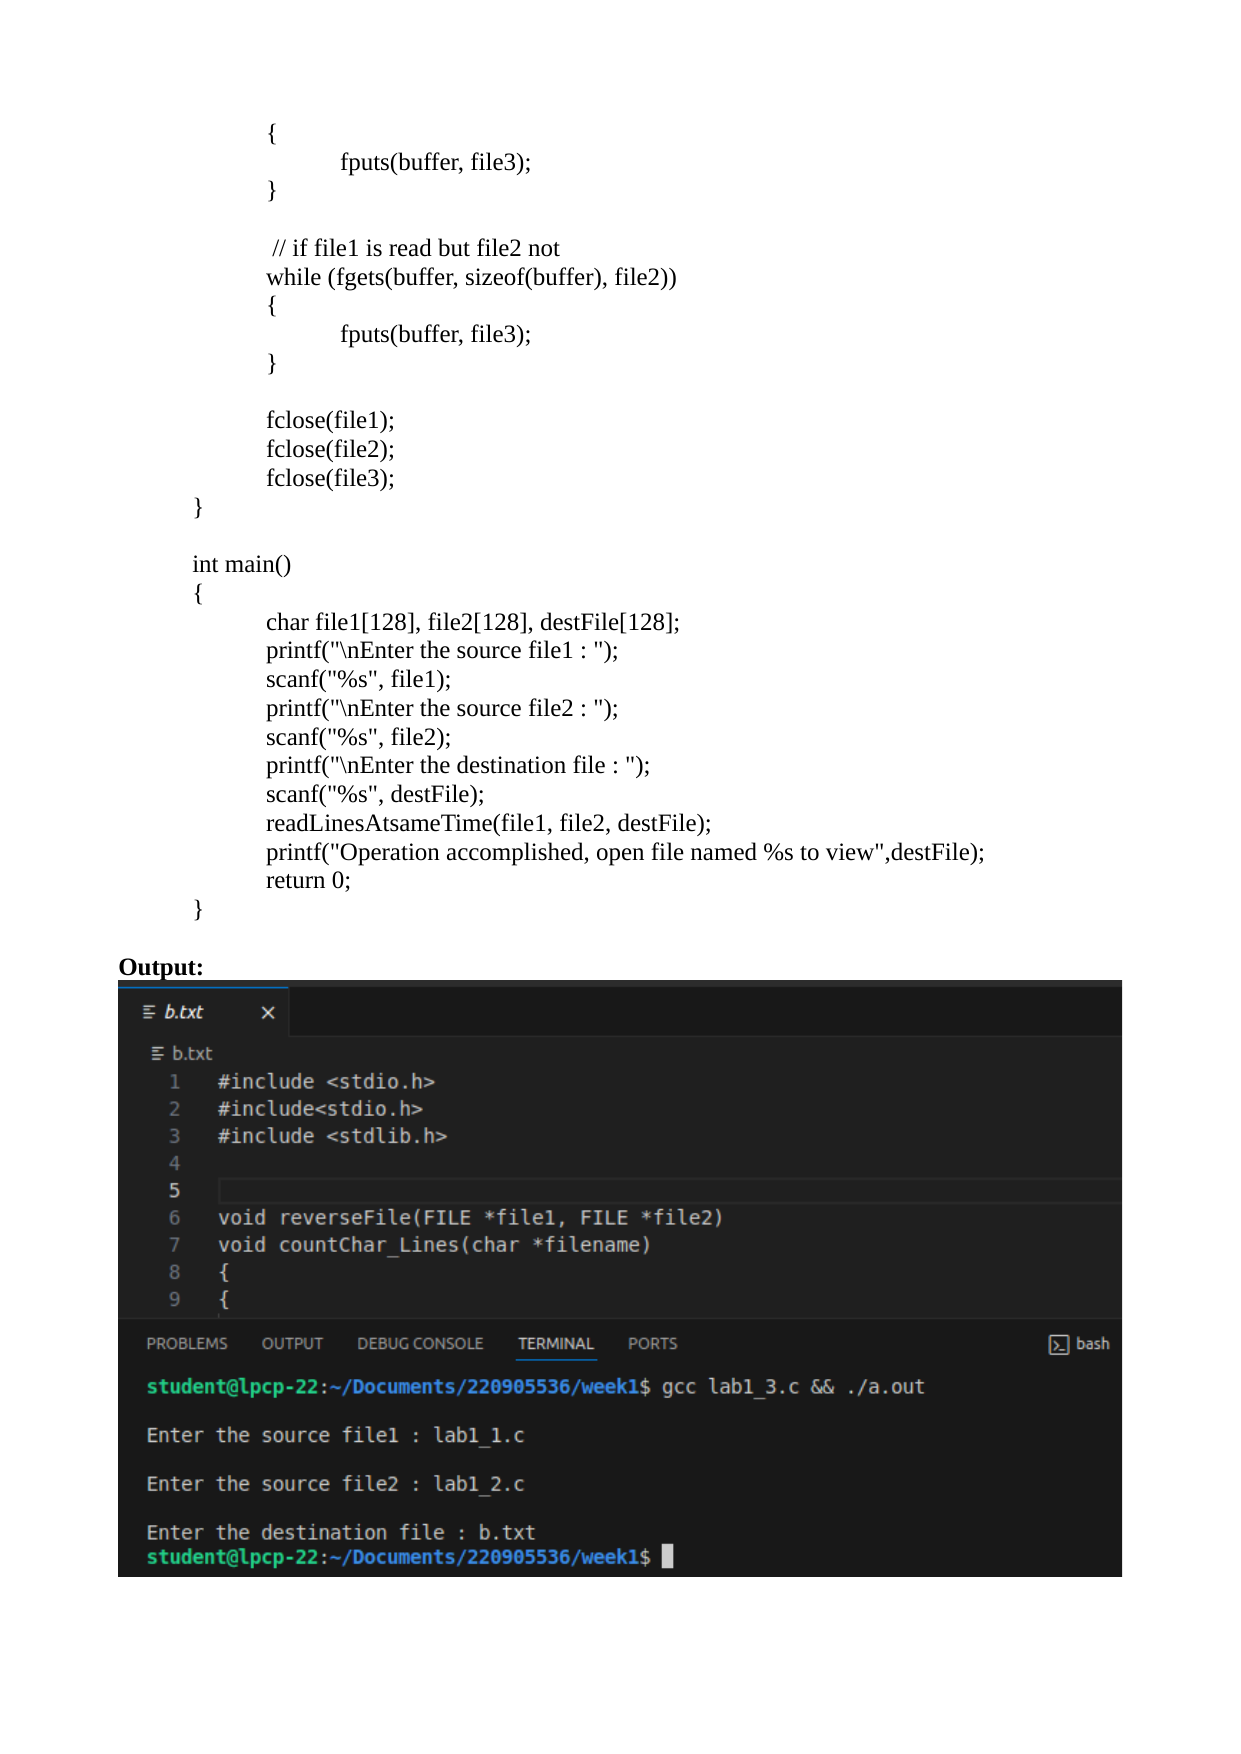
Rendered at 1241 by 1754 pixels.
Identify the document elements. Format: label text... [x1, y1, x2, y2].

text printf("\nEnter the source file2 : "); [118, 693, 1122, 722]
text printf("\nEnter the destination file : "); [118, 751, 1122, 779]
text Output: [118, 952, 1122, 980]
text return 0; [118, 866, 1122, 894]
text { [118, 291, 1122, 319]
text fputs(buffer, file3); [118, 319, 1122, 348]
text { [118, 578, 1122, 607]
text fputs(buffer, file3); [118, 147, 1122, 176]
text printf("Operation accomplished, open file named %s to view",destFile); [118, 837, 1122, 866]
text } [118, 492, 1122, 521]
text fclose(file2); [118, 434, 1122, 463]
text printf("\nEnter the source file1 : "); [118, 636, 1122, 664]
text int main() [118, 549, 1122, 578]
text scanf("%s", destFile); [118, 779, 1122, 808]
text } [118, 348, 1122, 377]
text while (fgets(buffer, sizeof(buffer), file2)) [118, 262, 1122, 291]
text scanf("%s", file1); [118, 664, 1122, 693]
text } [118, 894, 1122, 923]
text char file1[128], file2[128], destFile[128]; [118, 607, 1122, 636]
text { [118, 118, 1122, 147]
text } [118, 176, 1122, 204]
text readLinesAtsameTime(file1, file2, destFile); [118, 808, 1122, 837]
text fclose(file1); [118, 406, 1122, 434]
text fclose(file3); [118, 463, 1122, 492]
text scanf("%s", file2); [118, 722, 1122, 751]
text // if file1 is read but file2 not [118, 233, 1122, 262]
